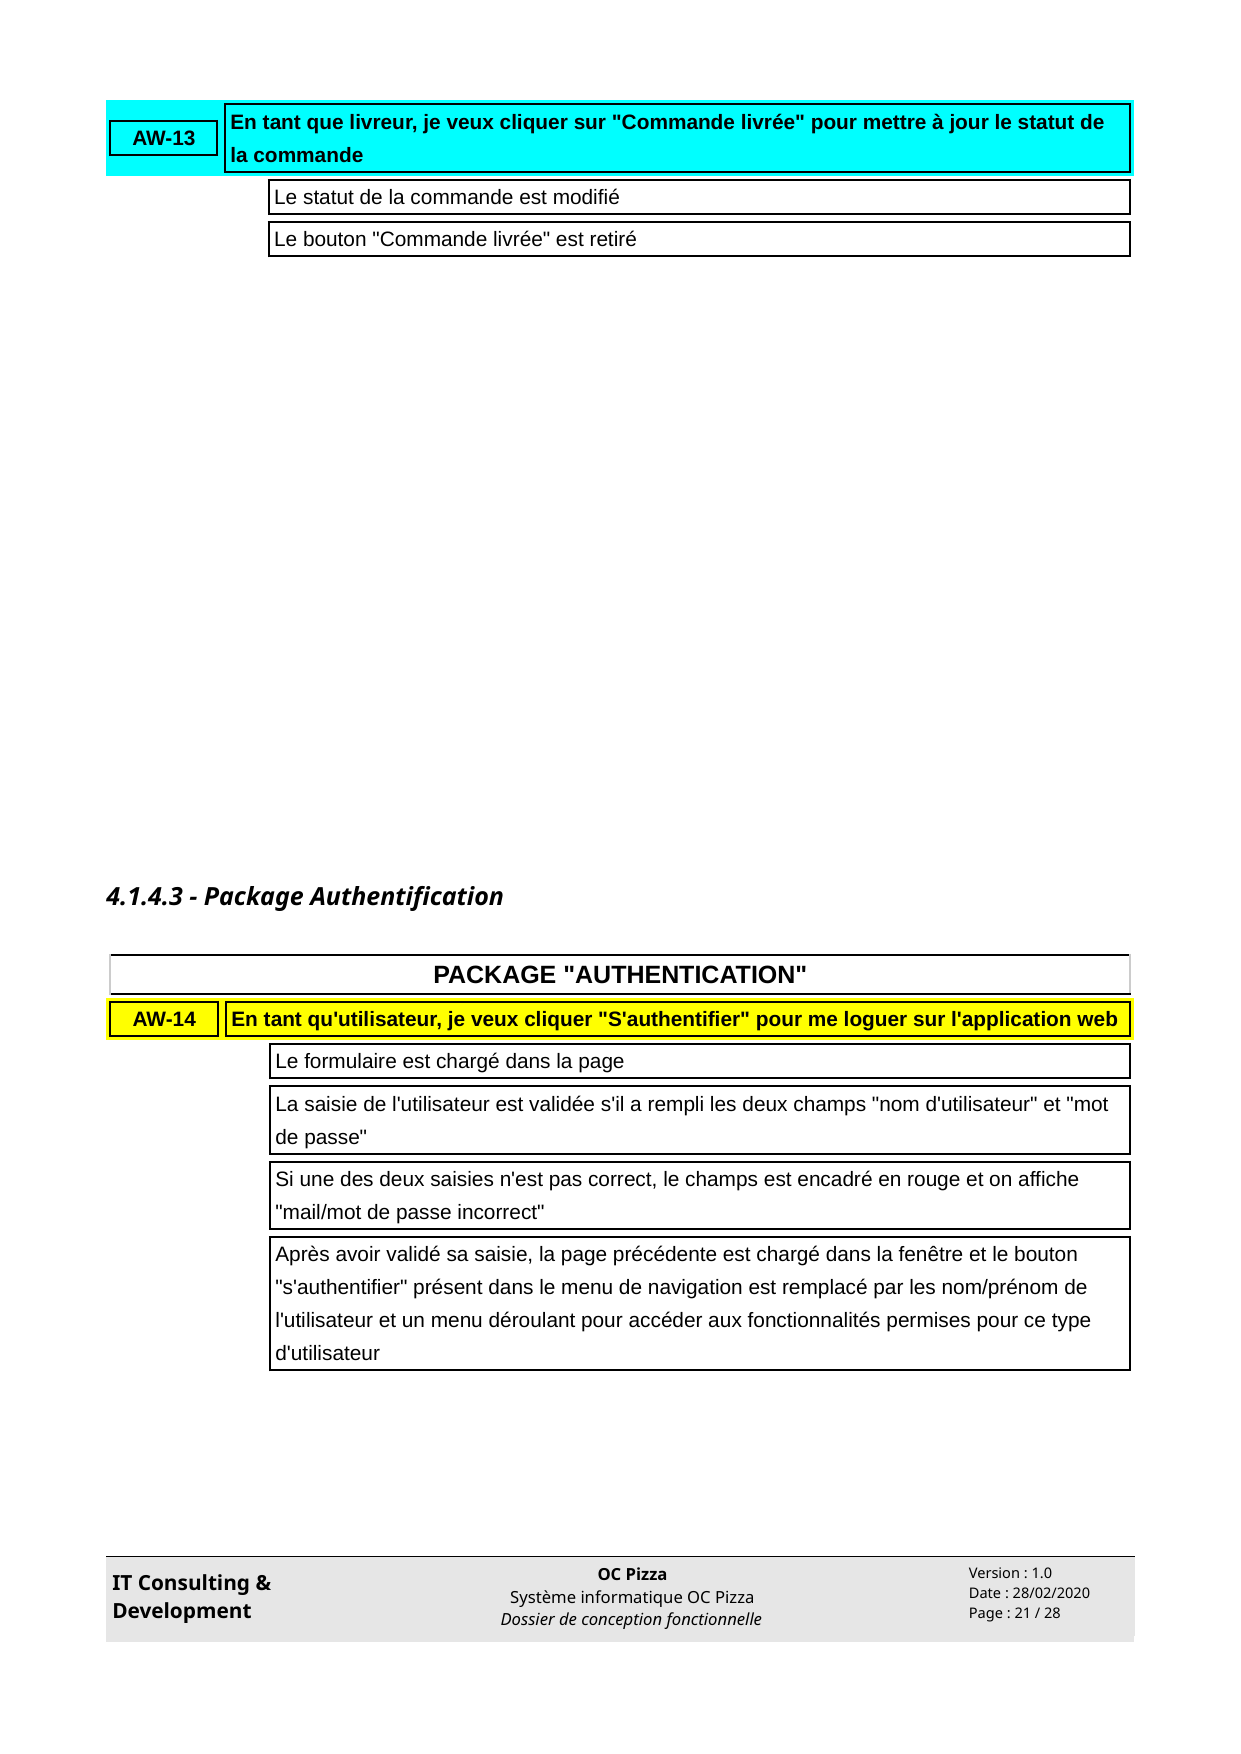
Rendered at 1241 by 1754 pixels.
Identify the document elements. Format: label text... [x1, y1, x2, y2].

table_cell Si une des deux saisies n'est pas correct, le champs est encadré en rouge et on affiche "mail/mot de passe incorrect" [266, 1158, 1134, 1233]
table_cell AW-14 [106, 998, 222, 1040]
table_cell [221, 218, 265, 260]
table_cell Le bouton "Commande livrée" est retiré [265, 218, 1134, 260]
table_cell [222, 1040, 266, 1082]
table_cell La saisie de l'utilisateur est validée s'il a rempli les deux champs "nom d'utilisateur" et "mot de passe" [266, 1082, 1134, 1158]
table_header En tant que livreur, je veux cliquer sur "Commande livrée" pour mettre à jour le statut de la commande [221, 100, 1134, 176]
table_header AW-13 [106, 100, 221, 176]
table_cell Après avoir validé sa saisie, la page précédente est chargé dans la fenêtre et le bouton "s'authentifier" présent dans le menu de navigation est remplacé par les nom/prénom de l'utilisateur et un menu déroulant pour accéder aux fonctionnalités permises pour ce type d'utilisateur [266, 1233, 1134, 1374]
table_header PACKAGE "AUTHENTICATION" [106, 951, 1134, 998]
table_cell [222, 1082, 266, 1158]
subtitle Package Authentification [106, 879, 1134, 913]
table_cell [106, 176, 221, 260]
table_cell Le formulaire est chargé dans la page [266, 1040, 1134, 1082]
table_cell Le statut de la commande est modifié [265, 176, 1134, 218]
table_cell En tant qu'utilisateur, je veux cliquer "S'authentifier" pour me loguer sur l'application web [222, 998, 1134, 1040]
table_cell [222, 1233, 266, 1374]
table_cell [221, 176, 265, 218]
table_cell [106, 1040, 222, 1374]
table_cell [222, 1158, 266, 1233]
